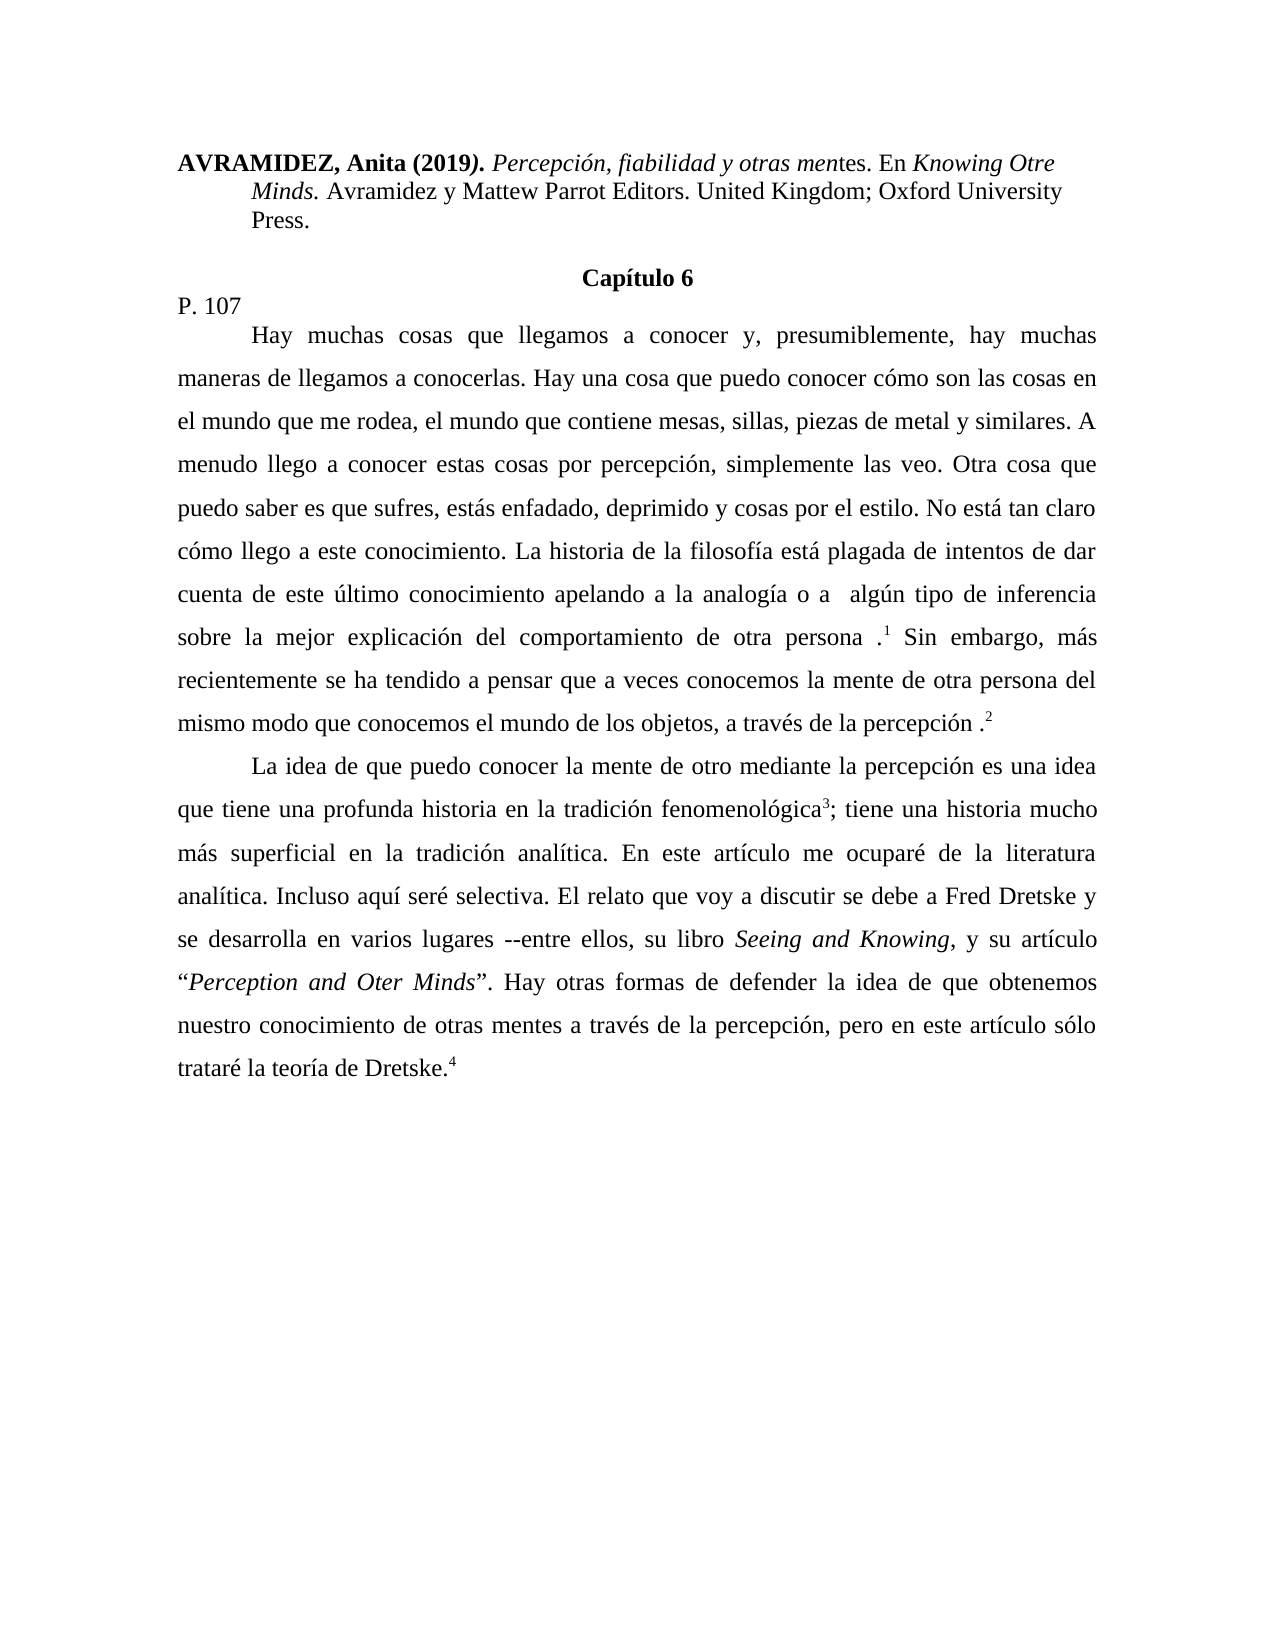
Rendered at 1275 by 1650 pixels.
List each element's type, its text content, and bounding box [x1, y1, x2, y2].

text P. 107 [177, 291, 1098, 320]
text Capítulo 6 [177, 263, 1098, 291]
text Hay muchas cosas que llegamos a conocer y, presumiblemente, hay muchas maneras de llegamos a conocerlas. Hay una cosa que puedo conocer cómo son las cosas en el mundo que me rodea, el mundo que contiene mesas, sillas, piezas de metal y similares. A menudo llego a conocer estas cosas por percepción, simplemente las veo. Otra cosa que puedo saber es que sufres, estás enfadado, deprimido y cosas por el estilo. No está tan claro cómo llego a este conocimiento. La historia de la filosofía está plagada de intentos de dar cuenta de este último conocimiento apelando a la analogía o a algún tipo de inferencia sobre la mejor explicación del comportamiento de otra persona .1 Sin embargo, más recientemente se ha tendido a pensar que a veces conocemos la mente de otra persona del mismo modo que conocemos el mundo de los objetos, a través de la percepción .2 [177, 320, 1098, 737]
text AVRAMIDEZ, Anita (2019). Percepción, fiabilidad y otras mentes. En Knowing Otre Minds. Avramidez y Mattew Parrot Editors. United Kingdom; Oxford University Press. [177, 148, 1098, 234]
text La idea de que puedo conocer la mente de otro mediante la percepción es una idea que tiene una profunda historia en la tradición fenomenológica3; tiene una historia mucho más superficial en la tradición analítica. En este artículo me ocuparé de la literatura analítica. Incluso aquí seré selectiva. El relato que voy a discutir se debe a Fred Dretske y se desarrolla en varios lugares --entre ellos, su libro Seeing and Knowing, y su artículo “Perception and Oter Minds”. Hay otras formas de defender la idea de que obtenemos nuestro conocimiento de otras mentes a través de la percepción, pero en este artículo sólo trataré la teoría de Dretske.4 [177, 751, 1098, 1082]
